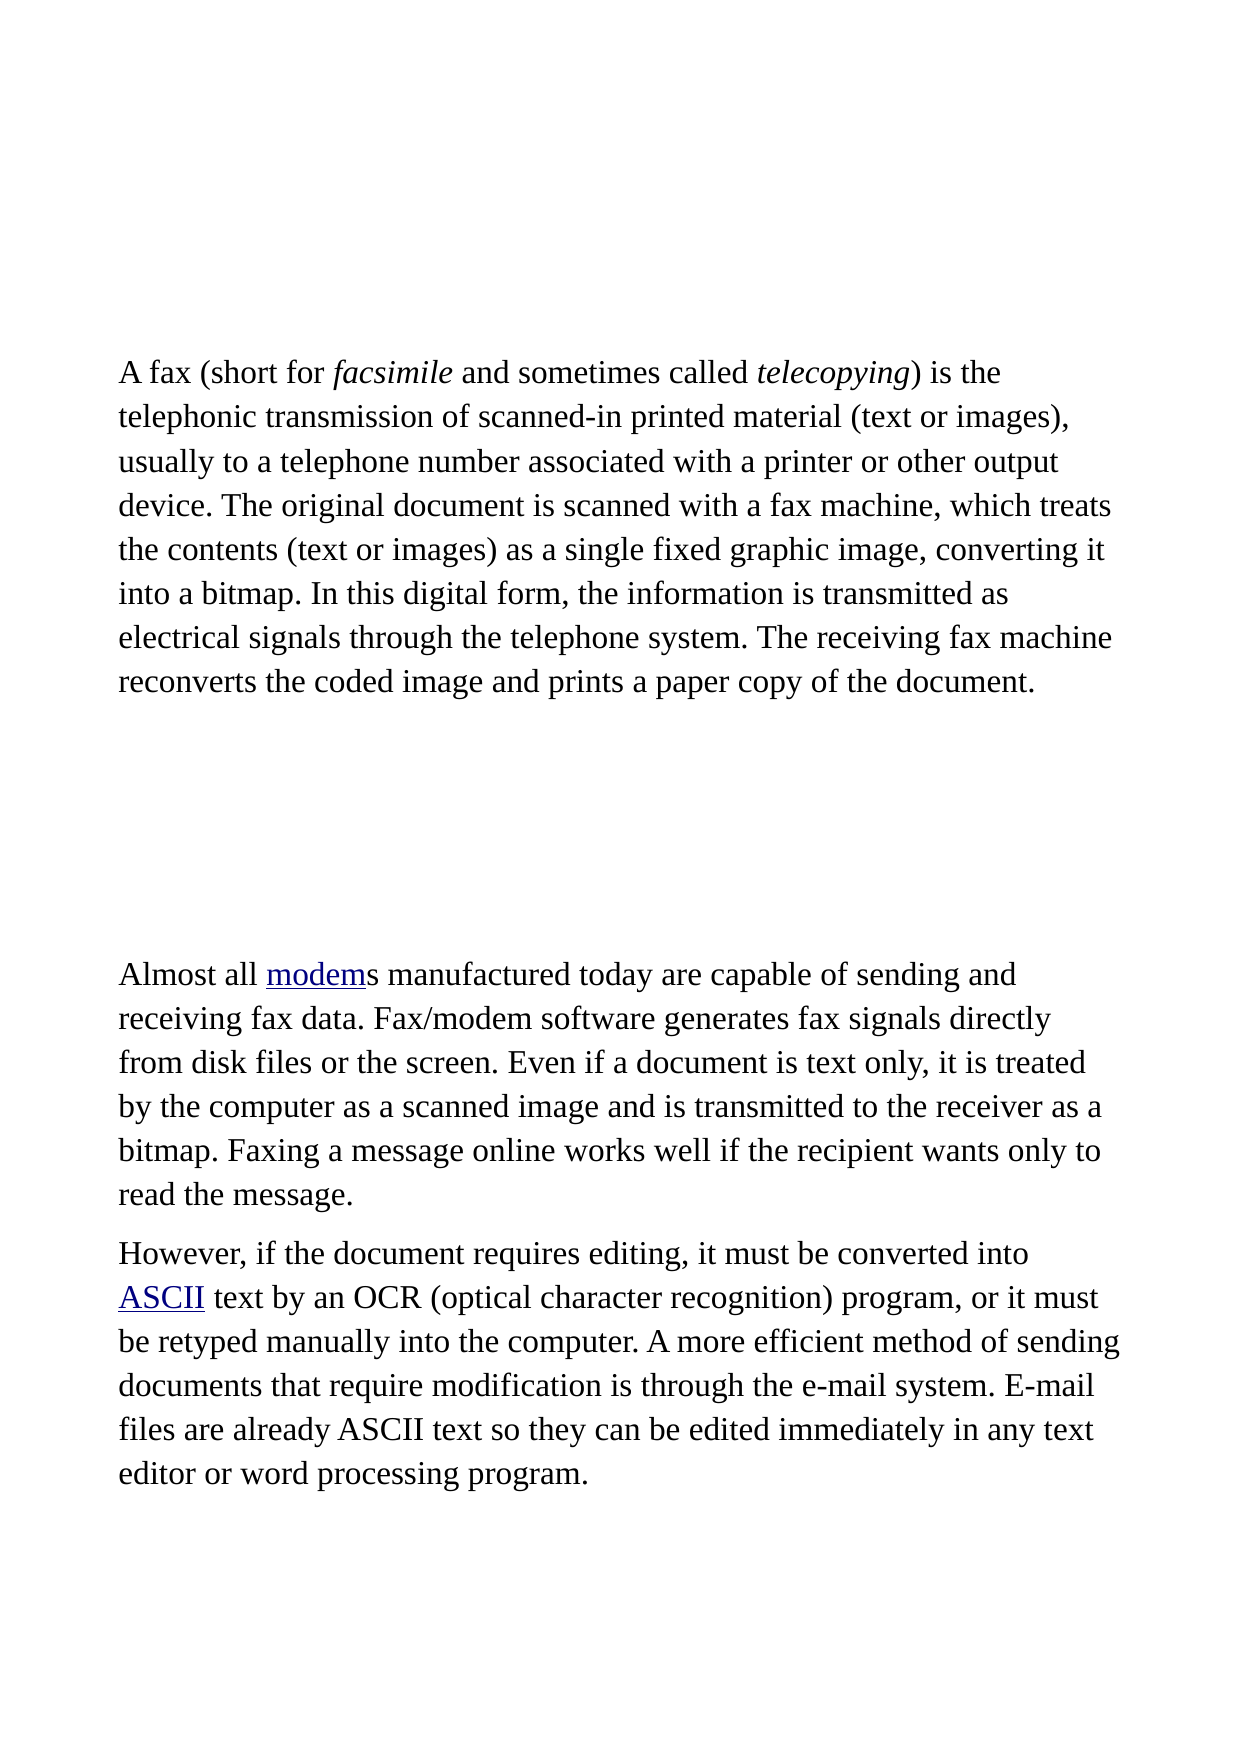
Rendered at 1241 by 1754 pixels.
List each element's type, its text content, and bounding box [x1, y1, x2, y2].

text A fax (short for facsimile and sometimes called telecopying) is the telephonic transmission of scanned-in printed material (text or images), usually to a telephone number associated with a printer or other output device. The original document is scanned with a fax machine, which treats the contents (text or images) as a single fixed graphic image, converting it into a bitmap. In this digital form, the information is transmitted as electrical signals through the telephone system. The receiving fax machine reconverts the coded image and prints a paper copy of the document. [118, 353, 1122, 699]
text Almost all modems manufactured today are capable of sending and receiving fax data. Fax/modem software generates fax signals directly from disk files or the screen. Even if a document is text only, it is treated by the computer as a scanned image and is transmitted to the receiver as a bitmap. Faxing a message online works well if the recipient wants only to read the message. [118, 954, 1122, 1213]
text However, if the document requires editing, it must be converted into ASCII text by an OCR (optical character recognition) program, or it must be retyped manually into the computer. A more efficient method of sending documents that require modification is through the e-mail system. E-mail files are already ASCII text so they can be edited immediately in any text editor or word processing program. [118, 1233, 1122, 1492]
